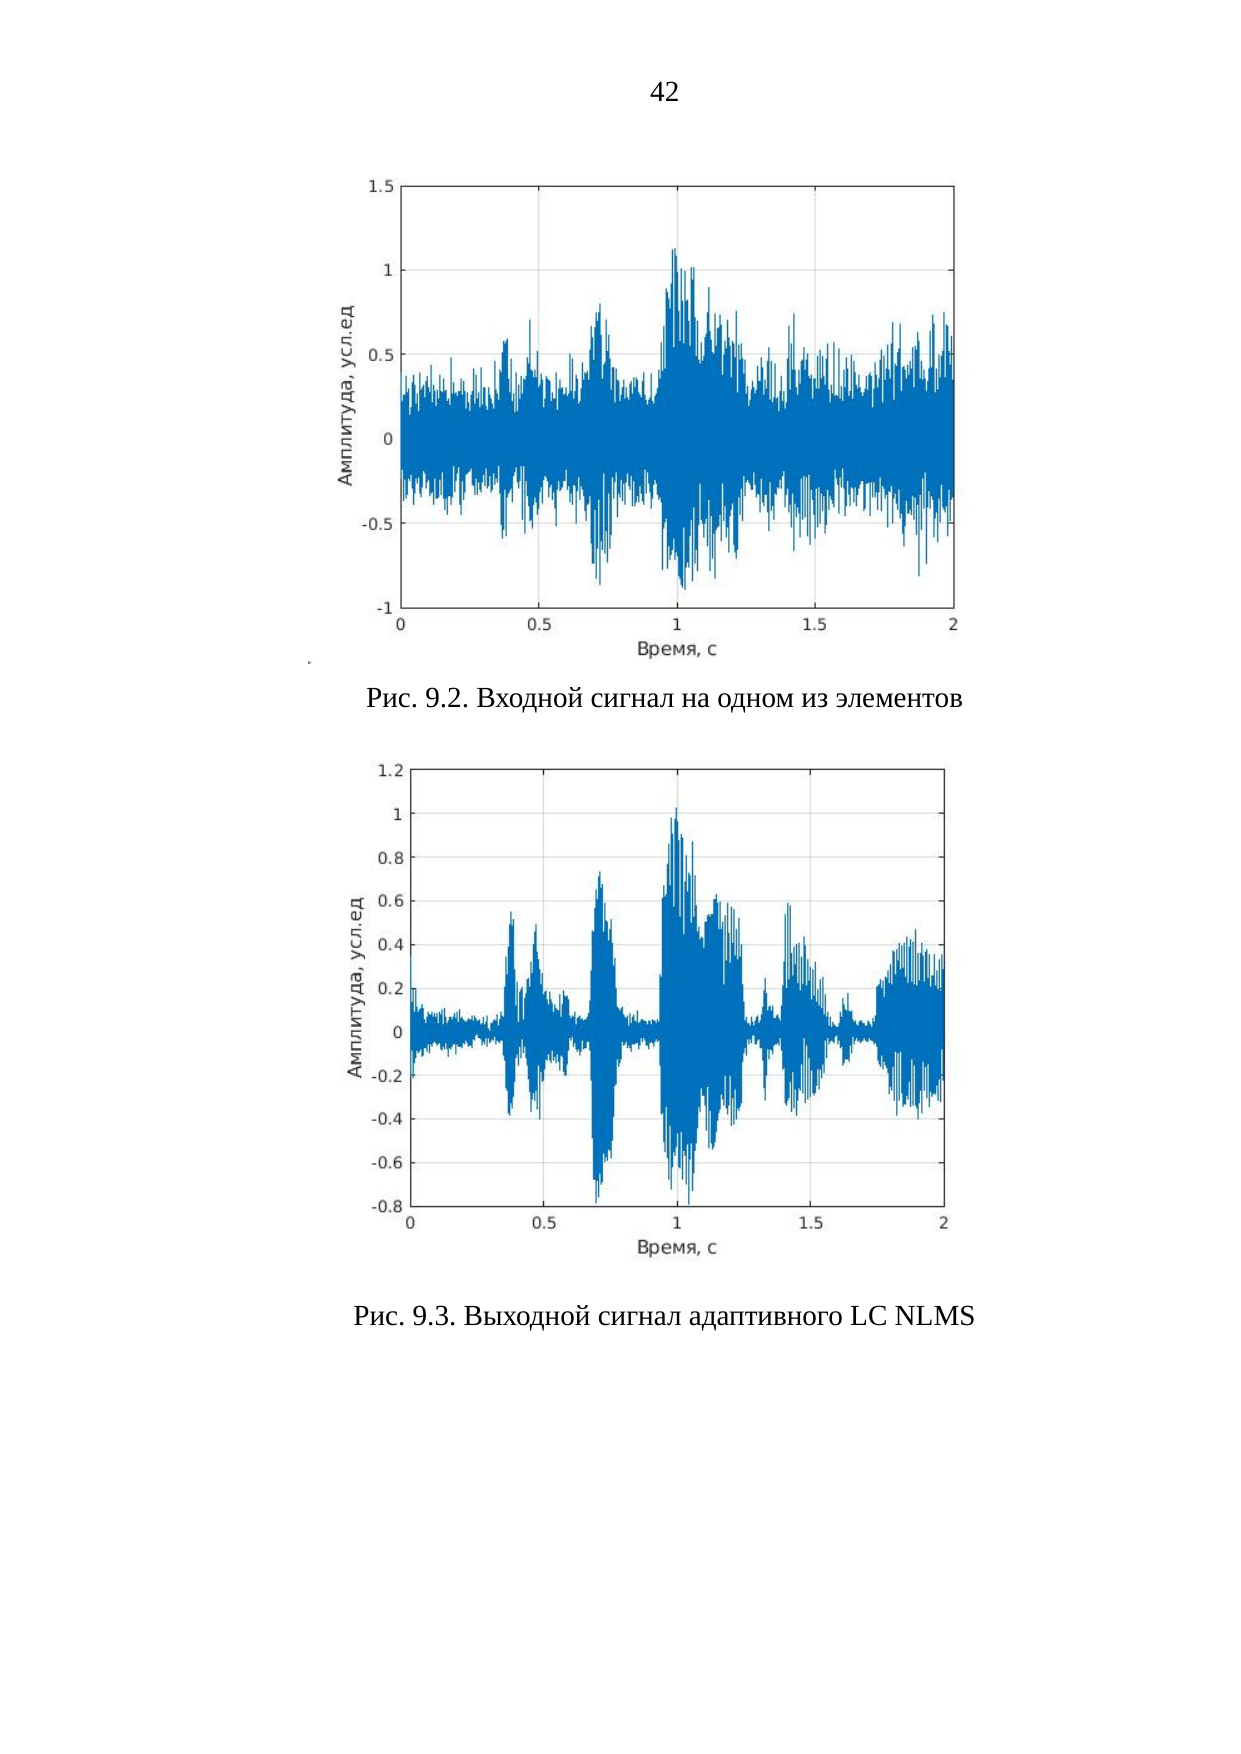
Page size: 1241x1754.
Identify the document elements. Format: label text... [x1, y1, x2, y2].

picture [308, 147, 1021, 664]
text Рис. 9.3. Выходной сигнал адаптивного LC NLMS [177, 731, 1152, 1332]
text Рис. 9.2. Входной сигнал на одном из элементов [177, 148, 1152, 714]
picture [320, 731, 1009, 1265]
